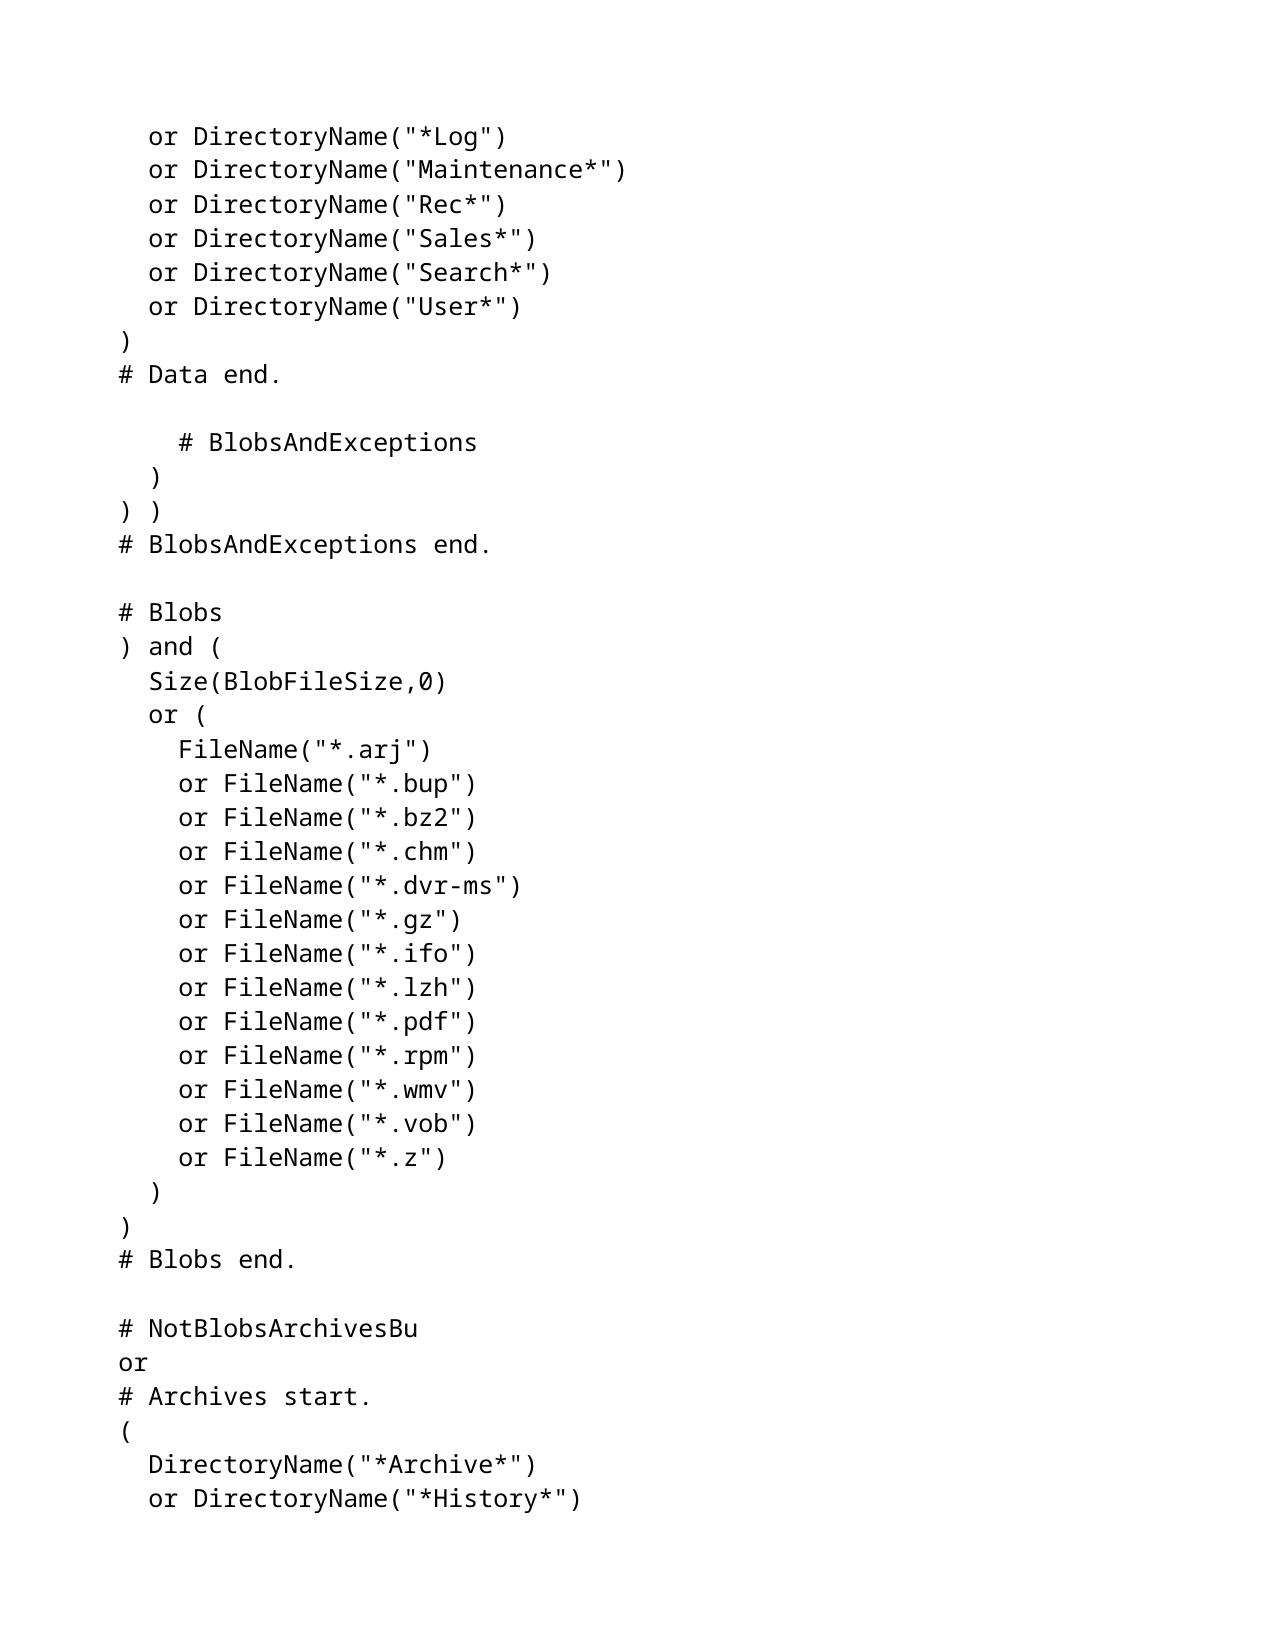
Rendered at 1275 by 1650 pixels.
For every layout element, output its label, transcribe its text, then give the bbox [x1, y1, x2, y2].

text or FileName("*.ifo") [118, 936, 1157, 970]
text or FileName("*.gz") [118, 902, 1157, 936]
text or FileName("*.z") [118, 1140, 1157, 1174]
text Size(BlobFileSize,0) [118, 663, 1157, 697]
text or FileName("*.lzh") [118, 970, 1157, 1004]
text or FileName("*.pdf") [118, 1004, 1157, 1038]
text or DirectoryName("Sales*") [118, 220, 1157, 254]
text ) ) [118, 493, 1157, 527]
text ( [118, 1412, 1157, 1447]
text or [118, 1344, 1157, 1378]
text # BlobsAndExceptions [118, 425, 1157, 459]
text or FileName("*.dvr-ms") [118, 867, 1157, 902]
text or FileName("*.bz2") [118, 799, 1157, 833]
text or DirectoryName("Search*") [118, 254, 1157, 288]
text # Data end. [118, 357, 1157, 391]
text # Blobs end. [118, 1242, 1157, 1276]
text or DirectoryName("Rec*") [118, 186, 1157, 220]
text FileName("*.arj") [118, 731, 1157, 765]
text ) [118, 459, 1157, 493]
text # Blobs [118, 595, 1157, 629]
text or DirectoryName("*Log") [118, 118, 1157, 152]
text ) and ( [118, 629, 1157, 663]
text or FileName("*.bup") [118, 765, 1157, 799]
text # NotBlobsArchivesBu [118, 1310, 1157, 1344]
text # BlobsAndExceptions end. [118, 527, 1157, 561]
text or FileName("*.chm") [118, 833, 1157, 867]
text # Archives start. [118, 1378, 1157, 1412]
text DirectoryName("*Archive*") [118, 1447, 1157, 1481]
text or DirectoryName("User*") [118, 288, 1157, 322]
text or FileName("*.rpm") [118, 1038, 1157, 1072]
text or DirectoryName("Maintenance*") [118, 152, 1157, 186]
text ) [118, 1208, 1157, 1242]
text or ( [118, 697, 1157, 731]
text or DirectoryName("*History*") [118, 1481, 1157, 1515]
text ) [118, 1174, 1157, 1208]
text ) [118, 322, 1157, 357]
text or FileName("*.vob") [118, 1106, 1157, 1140]
text or FileName("*.wmv") [118, 1072, 1157, 1106]
